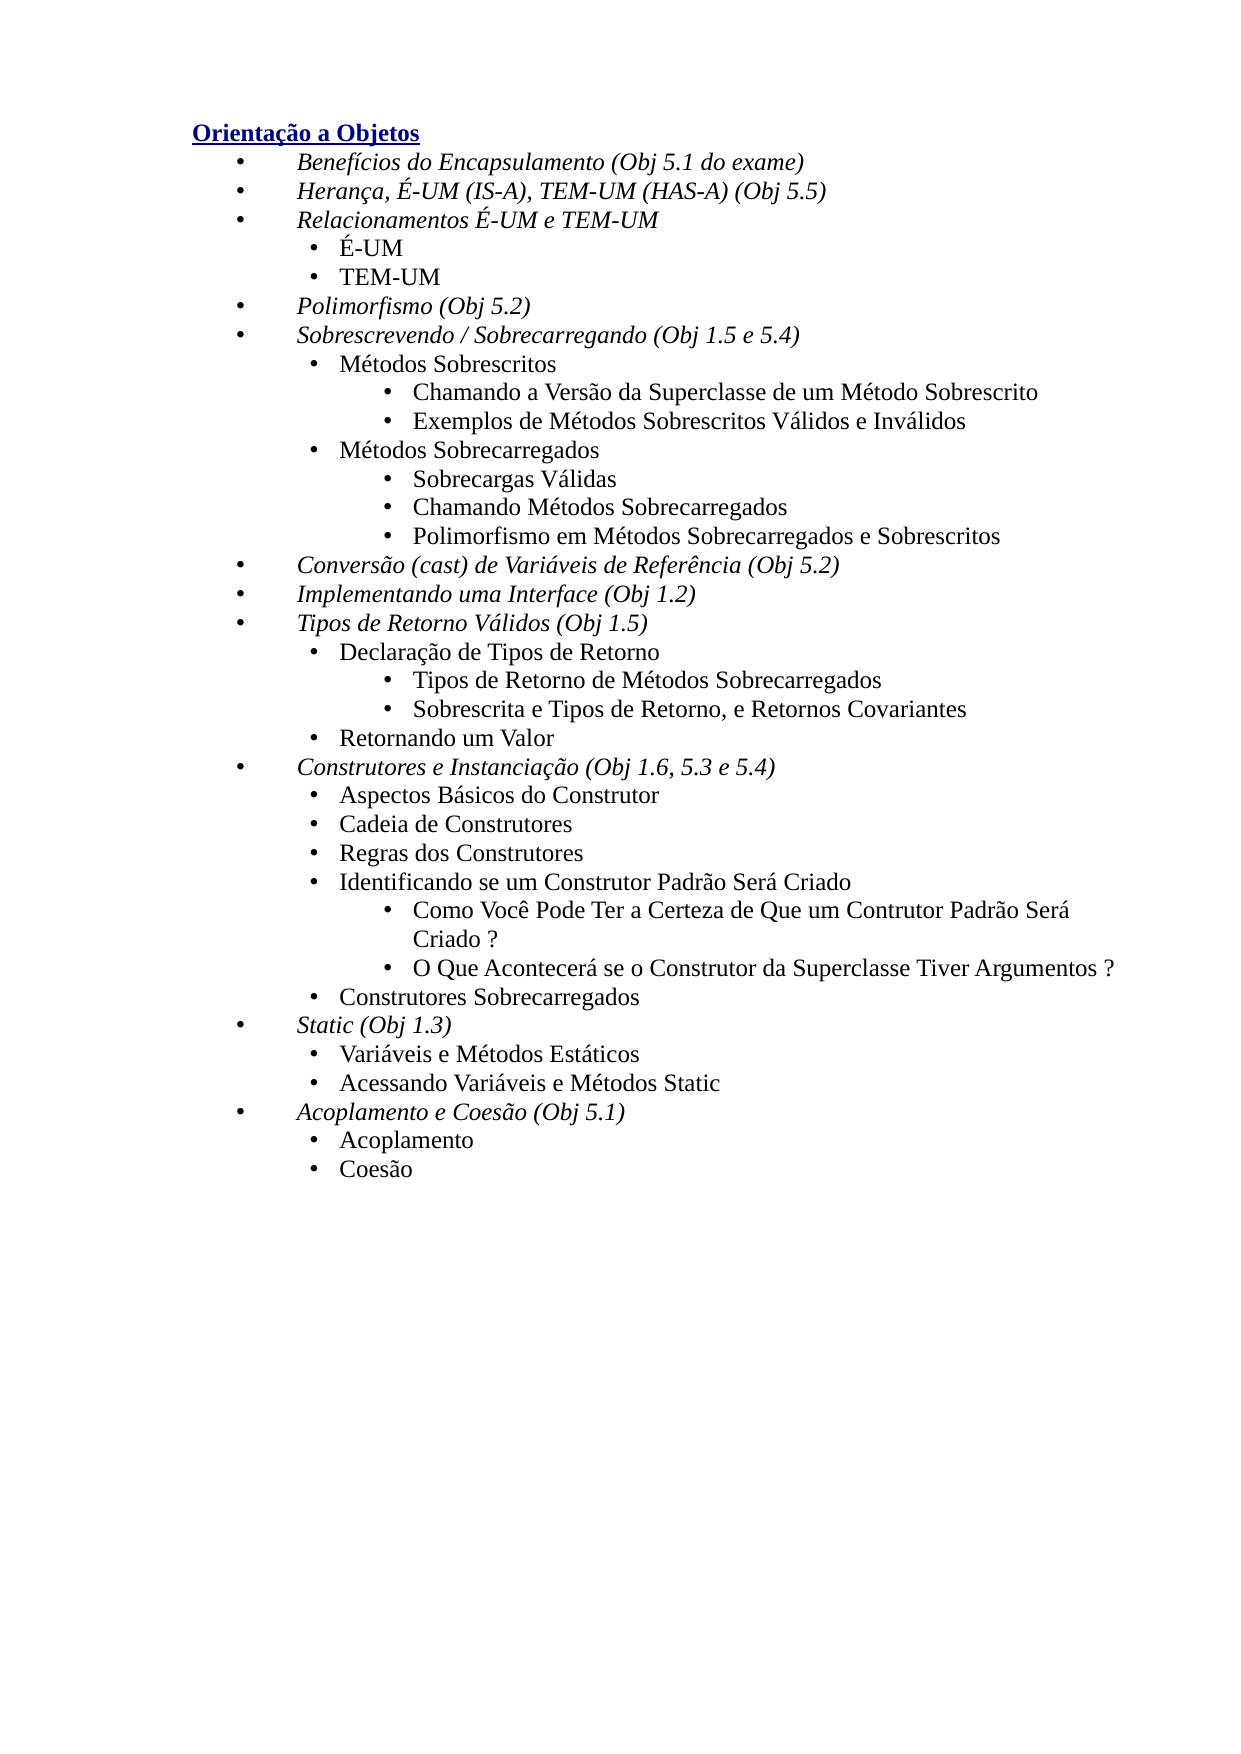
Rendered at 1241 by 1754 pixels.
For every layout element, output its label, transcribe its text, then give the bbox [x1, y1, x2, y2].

list Tipos de Retorno de Métodos Sobrecarregados [383, 665, 1122, 694]
list Conversão (cast) de Variáveis de Referência (Obj 5.2) [236, 550, 1122, 579]
list Static (Obj 1.3) [236, 1010, 1122, 1039]
list TEM-UM [309, 262, 1122, 291]
list Acessando Variáveis e Métodos Static [309, 1068, 1122, 1097]
list Sobrescrevendo / Sobrecarregando (Obj 1.5 e 5.4) [236, 320, 1122, 349]
list Variáveis e Métodos Estáticos [309, 1039, 1122, 1068]
list Coesão [309, 1154, 1122, 1183]
list Declaração de Tipos de Retorno [309, 637, 1122, 665]
list Construtores Sobrecarregados [309, 982, 1122, 1010]
list Aspectos Básicos do Construtor [309, 780, 1122, 809]
list Como Você Pode Ter a Certeza de Que um Contrutor Padrão Será Criado ? [383, 895, 1122, 953]
list Orientação a Objetos [162, 118, 1122, 147]
list Cadeia de Construtores [309, 809, 1122, 838]
list Retornando um Valor [309, 723, 1122, 752]
list Construtores e Instanciação (Obj 1.6, 5.3 e 5.4) [236, 752, 1122, 780]
list Exemplos de Métodos Sobrescritos Válidos e Inválidos [383, 406, 1122, 435]
list Acoplamento e Coesão (Obj 5.1) [236, 1097, 1122, 1126]
list Métodos Sobrescritos [309, 349, 1122, 377]
list Polimorfismo em Métodos Sobrecarregados e Sobrescritos [383, 521, 1122, 550]
list Acoplamento [309, 1126, 1122, 1154]
list Sobrescrita e Tipos de Retorno, e Retornos Covariantes [383, 694, 1122, 723]
list O Que Acontecerá se o Construtor da Superclasse Tiver Argumentos ? [383, 953, 1122, 982]
list Herança, É-UM (IS-A), TEM-UM (HAS-A) (Obj 5.5) [236, 176, 1122, 205]
list É-UM [309, 233, 1122, 262]
list Relacionamentos É-UM e TEM-UM [236, 205, 1122, 233]
list Benefícios do Encapsulamento (Obj 5.1 do exame) [236, 147, 1122, 176]
list Sobrecargas Válidas [383, 464, 1122, 492]
list Implementando uma Interface (Obj 1.2) [236, 579, 1122, 608]
list Regras dos Construtores [309, 838, 1122, 867]
list Polimorfismo (Obj 5.2) [236, 291, 1122, 320]
list Chamando Métodos Sobrecarregados [383, 492, 1122, 521]
list Identificando se um Construtor Padrão Será Criado [309, 867, 1122, 895]
list Tipos de Retorno Válidos (Obj 1.5) [236, 608, 1122, 637]
list Métodos Sobrecarregados [309, 435, 1122, 464]
list Chamando a Versão da Superclasse de um Método Sobrescrito [383, 377, 1122, 406]
